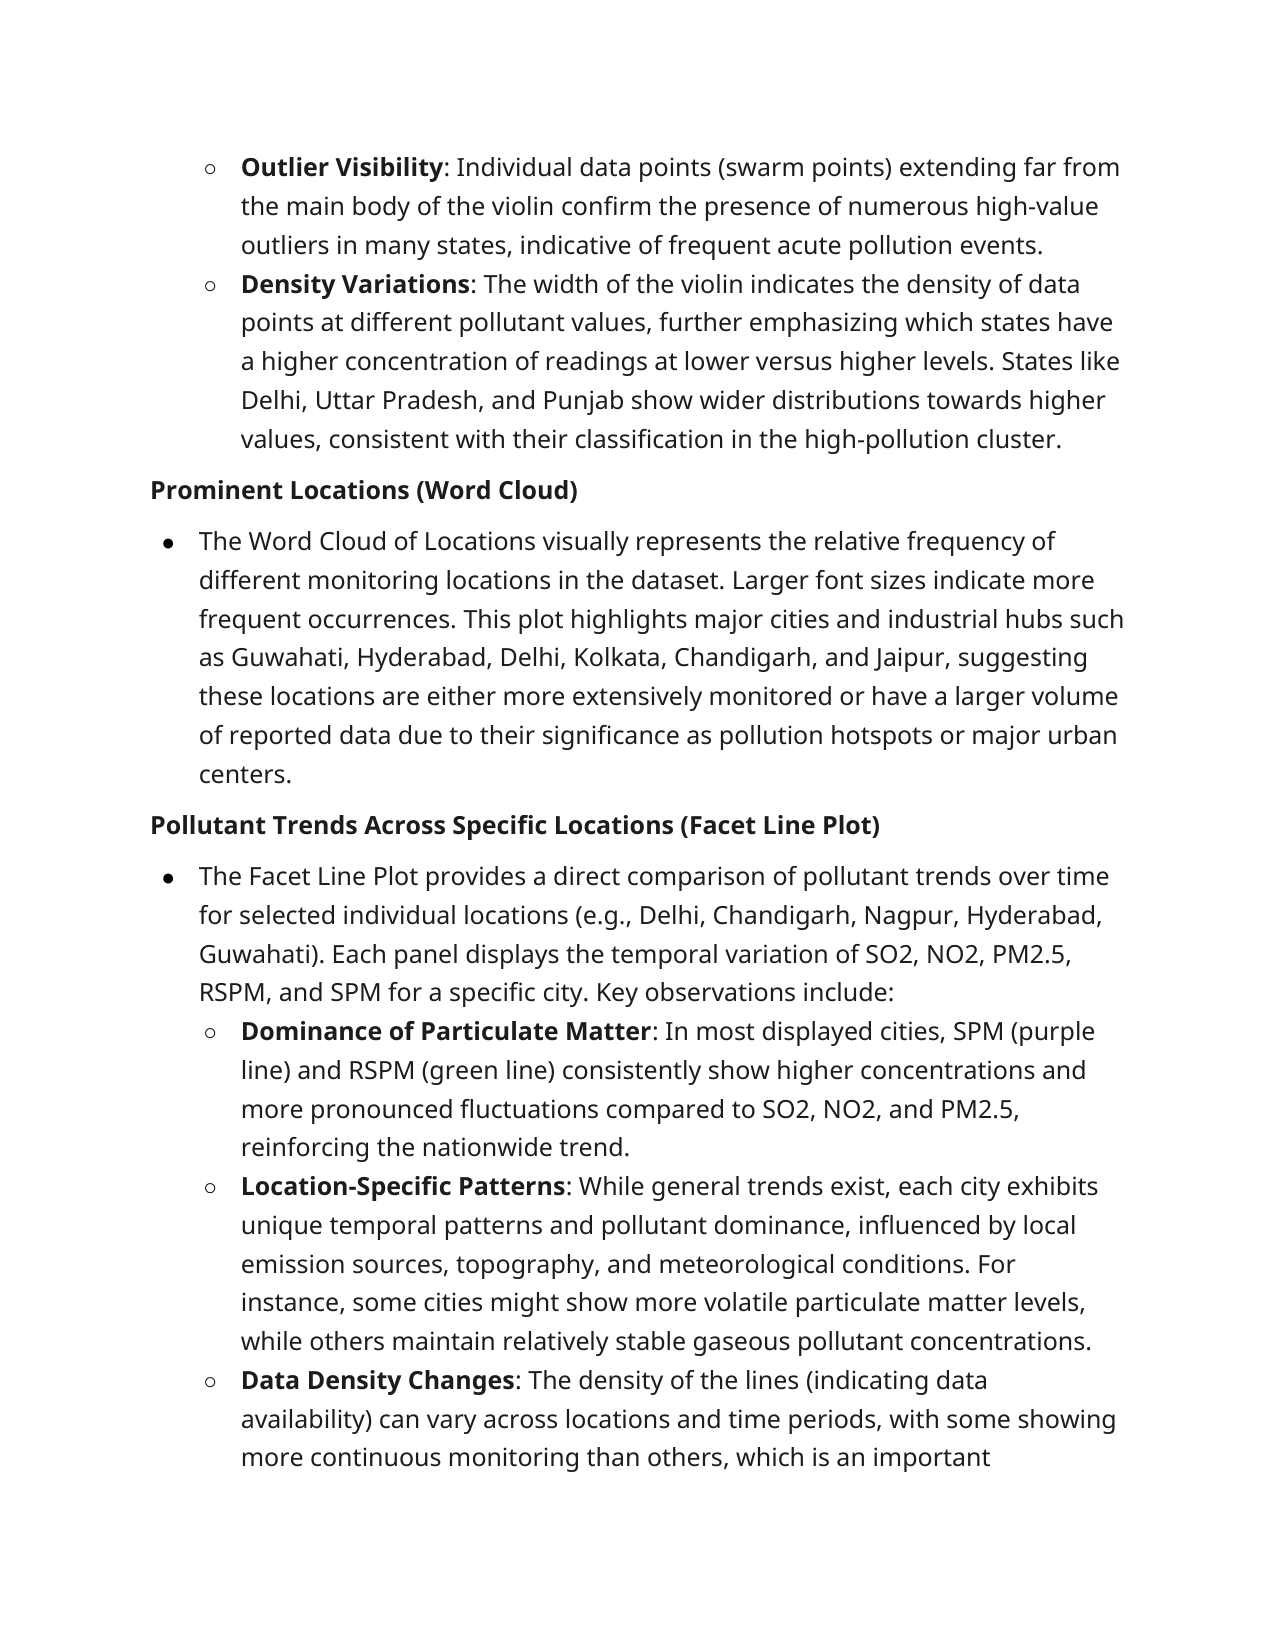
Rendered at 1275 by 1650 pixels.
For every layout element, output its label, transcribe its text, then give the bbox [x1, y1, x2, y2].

list Location-Specific Patterns: While general trends exist, each city exhibits unique temporal patterns and pollutant dominance, influenced by local emission sources, topography, and meteorological conditions. For instance, some cities might show more volatile particulate matter levels, while others maintain relatively stable gaseous pollutant concentrations. [203, 1169, 1125, 1358]
list Data Density Changes: The density of the lines (indicating data availability) can vary across locations and time periods, with some showing more continuous monitoring than others, which is an important [203, 1362, 1125, 1474]
list The Facet Line Plot provides a direct comparison of pollutant trends over time for selected individual locations (e.g., Delhi, Chandigarh, Nagpur, Hyderabad, Guwahati). Each panel displays the temporal variation of SO2, NO2, PM2.5, RSPM, and SPM for a specific city. Key observations include: [161, 859, 1125, 1009]
list The Word Cloud of Locations visually represents the relative frequency of different monitoring locations in the dataset. Larger font sizes indicate more frequent occurrences. This plot highlights major cities and industrial hubs such as Guwahati, Hyderabad, Delhi, Kolkata, Chandigarh, and Jaipur, suggesting these locations are either more extensively monitored or have a larger volume of reported data due to their significance as pollution hotspots or major urban centers. [161, 524, 1125, 790]
subtitle Pollutant Trends Across Specific Locations (Facet Line Plot) [150, 807, 1125, 842]
subtitle Prominent Locations (Word Cloud) [150, 472, 1125, 507]
list Density Variations: The width of the violin indicates the density of data points at different pollutant values, further emphasizing which states have a higher concentration of readings at lower versus higher levels. States like Delhi, Uttar Pradesh, and Punjab show wider distributions towards higher values, consistent with their classification in the high-pollution cluster. [203, 266, 1125, 455]
list Dominance of Particulate Matter: In most displayed cities, SPM (purple line) and RSPM (green line) consistently show higher concentrations and more pronounced fluctuations compared to SO2, NO2, and PM2.5, reinforcing the nationwide trend. [203, 1014, 1125, 1164]
list Outlier Visibility: Individual data points (swarm points) extending far from the main body of the violin confirm the presence of numerous high-value outliers in many states, indicative of frequent acute pollution events. [203, 150, 1125, 262]
